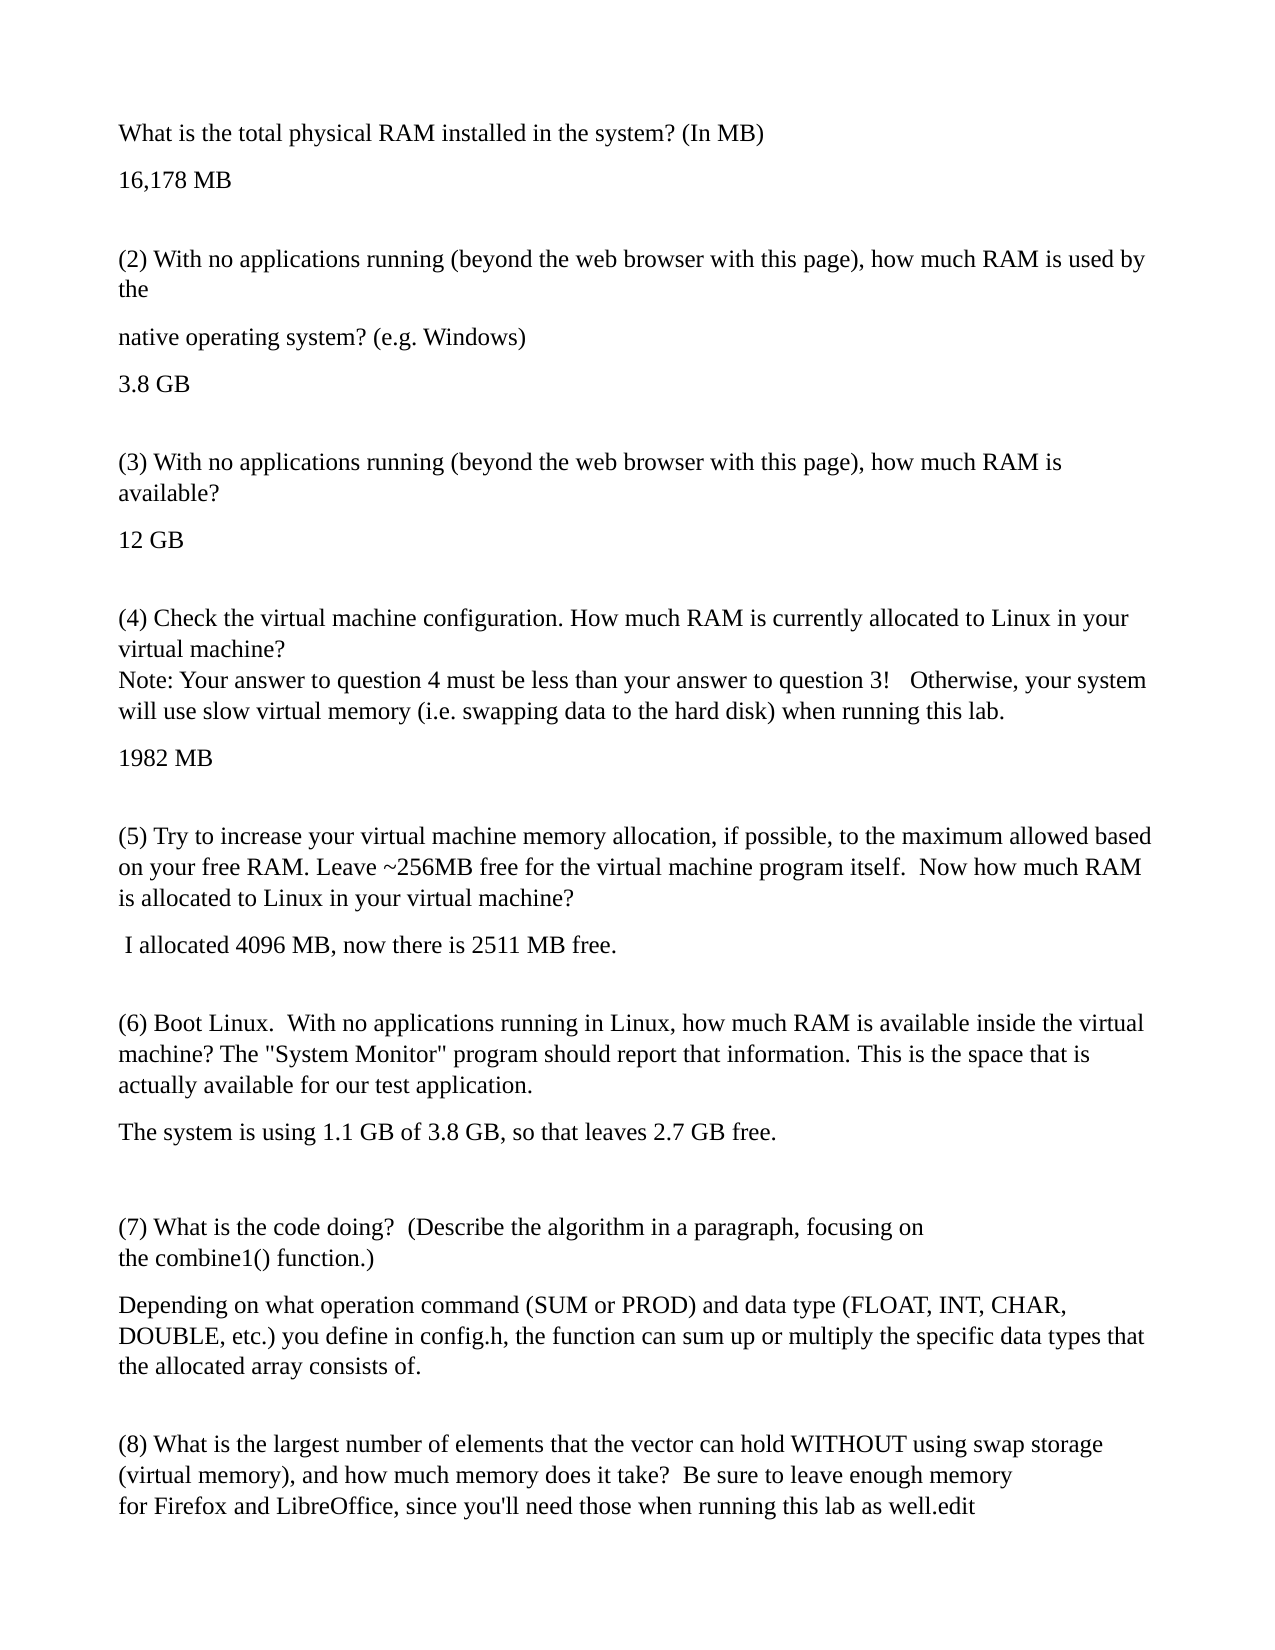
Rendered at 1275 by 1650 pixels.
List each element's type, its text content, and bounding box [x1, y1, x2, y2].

text (4) Check the virtual machine configuration. How much RAM is currently allocated to Linux in your virtual machine? Note: Your answer to question 4 must be less than your answer to question 3! Otherwise, your system will use slow virtual memory (i.e. swapping data to the hard disk) when running this lab. [118, 573, 1157, 724]
text 3.8 GB [118, 369, 1157, 398]
text (7) What is the code doing? (Describe the algorithm in a paragraph, focusing on the combine1() function.) [118, 1212, 1157, 1271]
text 12 GB [118, 525, 1157, 554]
text 1982 MB [118, 743, 1157, 772]
text (6) Boot Linux. With no applications running in Linux, how much RAM is available inside the virtual machine? The "System Monitor" program should report that information. This is the space that is actually available for our test application. [118, 977, 1157, 1098]
text (3) With no applications running (beyond the web browser with this page), how much RAM is available? [118, 417, 1157, 507]
text (2) With no applications running (beyond the web browser with this page), how much RAM is used by the [118, 213, 1157, 303]
text native operating system? (e.g. Windows) [118, 322, 1157, 351]
text 16,178 MB [118, 166, 1157, 194]
text (8) What is the largest number of elements that the vector can hold WITHOUT using swap storage (virtual memory), and how much memory does it take? Be sure to leave enough memory for Firefox and LibreOffice, since you'll need those when running this lab as well.edit [118, 1399, 1157, 1520]
text (5) Try to increase your virtual machine memory allocation, if possible, to the maximum allowed based on your free RAM. Leave ~256MB free for the virtual machine program itself. Now how much RAM is allocated to Linux in your virtual machine? [118, 791, 1157, 911]
text The system is using 1.1 GB of 3.8 GB, so that leaves 2.7 GB free. [118, 1117, 1157, 1146]
text Depending on what operation command (SUM or PROD) and data type (FLOAT, INT, CHAR, DOUBLE, etc.) you define in config.h, the function can sum up or multiply the specific data types that the allocated array consists of. [118, 1290, 1157, 1380]
text What is the total physical RAM installed in the system? (In MB) [118, 118, 1157, 147]
text I allocated 4096 MB, now there is 2511 MB free. [118, 930, 1157, 959]
